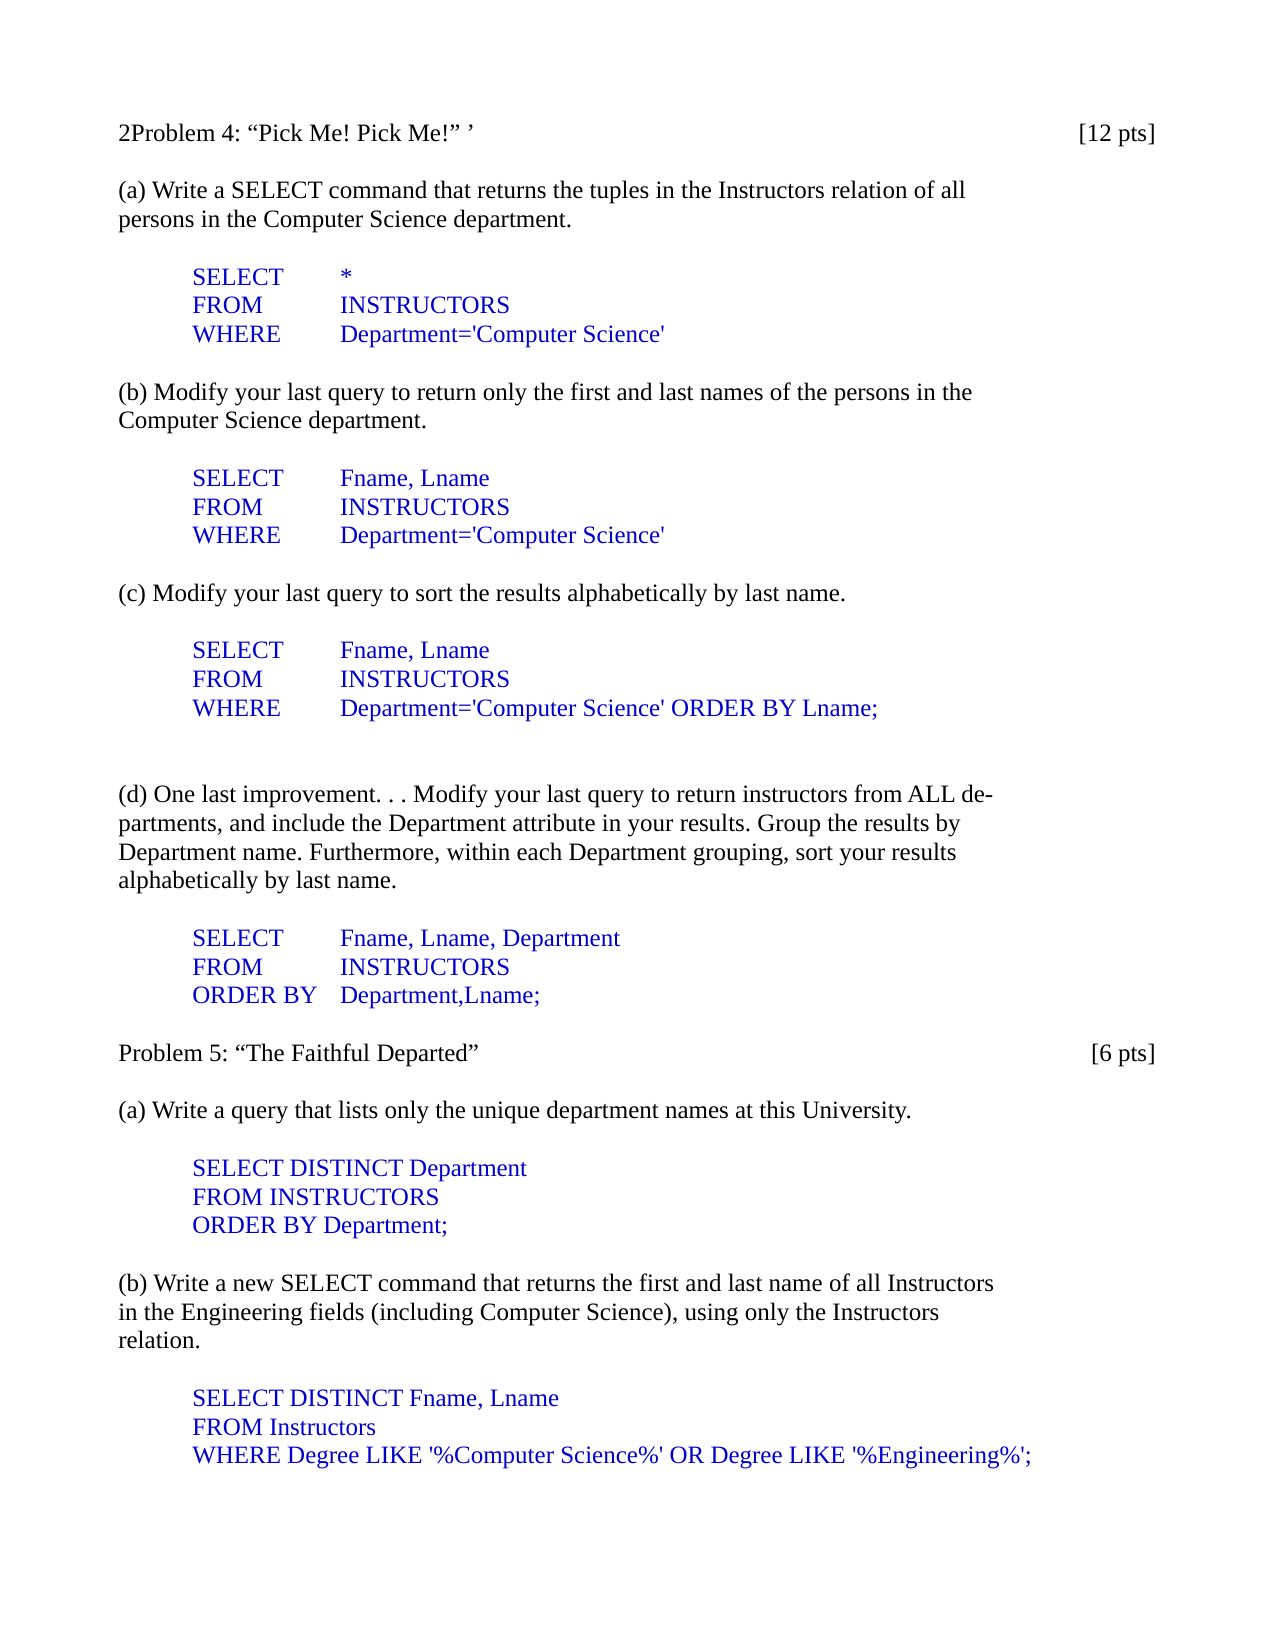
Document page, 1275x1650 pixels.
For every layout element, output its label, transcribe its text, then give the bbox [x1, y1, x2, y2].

text (b) Modify your last query to return only the first and last names of the persons in the [118, 377, 1157, 406]
text (a) Write a SELECT command that returns the tuples in the Instructors relation of all [118, 176, 1157, 204]
text relation. [118, 1326, 1157, 1354]
text FROM INSTRUCTORS [118, 664, 1157, 693]
text (c) Modify your last query to sort the results alphabetically by last name. [118, 578, 1157, 607]
text FROM INSTRUCTORS [118, 1182, 1157, 1211]
text ORDER BY Department; [118, 1211, 1157, 1239]
text (b) Write a new SELECT command that returns the first and last name of all Instructors [118, 1268, 1157, 1297]
text FROM INSTRUCTORS [118, 952, 1157, 981]
text SELECT * [118, 262, 1157, 291]
text FROM Instructors [118, 1412, 1157, 1441]
text Computer Science department. [118, 406, 1157, 434]
text (d) One last improvement. . . Modify your last query to return instructors from ALL de- [118, 779, 1157, 808]
text SELECT Fname, Lname [118, 463, 1157, 492]
text partments, and include the Department attribute in your results. Group the results by [118, 808, 1157, 837]
text WHERE Degree LIKE '%Computer Science%' OR Degree LIKE '%Engineering%'; [118, 1441, 1157, 1469]
text ORDER BY Department,Lname; [118, 981, 1157, 1009]
text Department name. Furthermore, within each Department grouping, sort your results [118, 837, 1157, 866]
text SELECT DISTINCT Department [118, 1153, 1157, 1182]
text FROM INSTRUCTORS [118, 492, 1157, 521]
text persons in the Computer Science department. [118, 204, 1157, 233]
text WHERE Department='Computer Science' [118, 319, 1157, 348]
text in the Engineering fields (including Computer Science), using only the Instructors [118, 1297, 1157, 1326]
text SELECT DISTINCT Fname, Lname [118, 1383, 1157, 1412]
text FROM INSTRUCTORS [118, 291, 1157, 319]
text (a) Write a query that lists only the unique department names at this University. [118, 1096, 1157, 1124]
text SELECT Fname, Lname [118, 636, 1157, 664]
text WHERE Department='Computer Science' [118, 521, 1157, 549]
text alphabetically by last name. [118, 866, 1157, 894]
text WHERE Department='Computer Science' ORDER BY Lname; [118, 693, 1157, 722]
text Problem 5: “The Faithful Departed” [6 pts] [118, 1038, 1157, 1067]
text 2Problem 4: “Pick Me! Pick Me!” ’ [12 pts] [118, 118, 1157, 147]
text SELECT Fname, Lname, Department [118, 923, 1157, 952]
